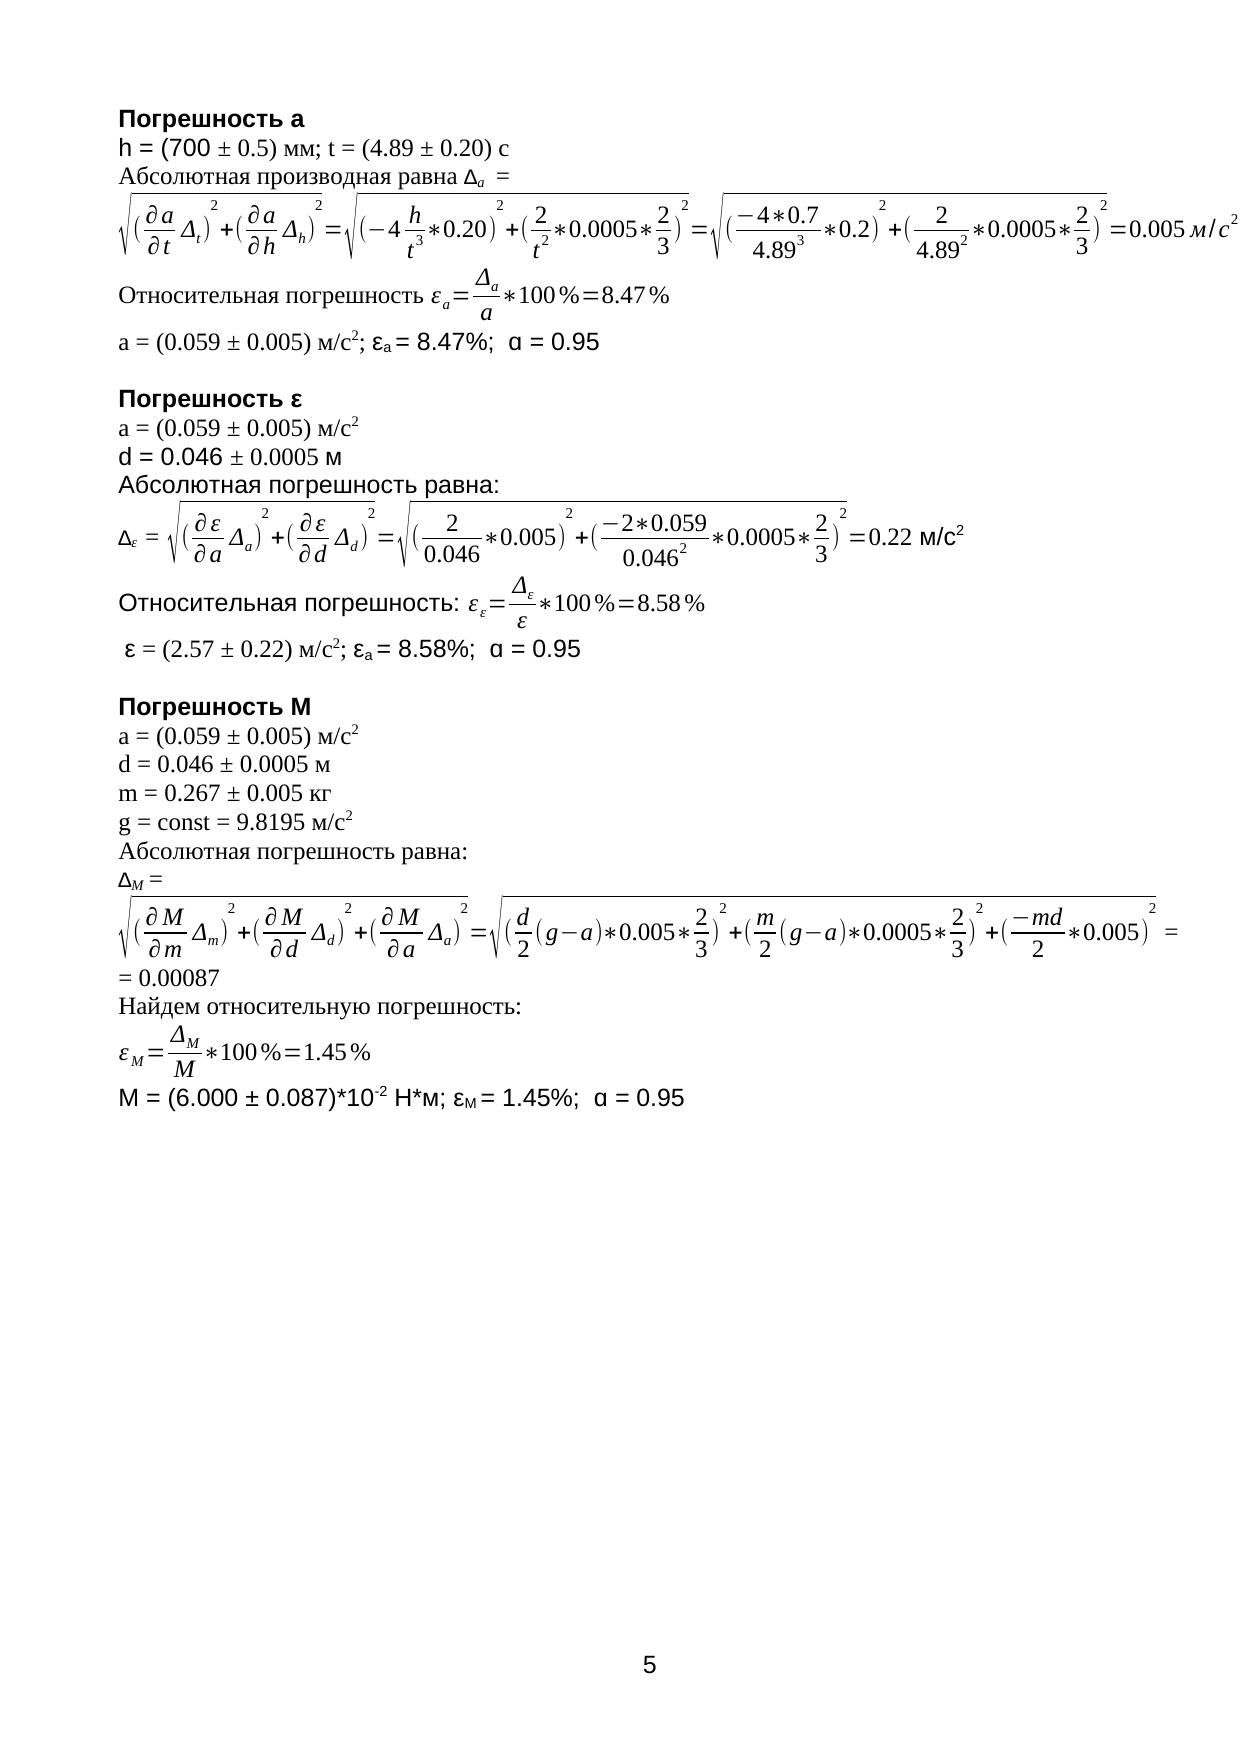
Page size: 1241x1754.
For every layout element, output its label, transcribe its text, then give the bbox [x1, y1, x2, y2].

text Относительная погрешность [118, 263, 1181, 326]
text a = (0.059 ± 0.005) м/c2 [118, 413, 1181, 442]
text = 0.00087 [118, 963, 1181, 991]
text Найдем относительную погрешность: [118, 991, 1181, 1020]
text Погрешность ε [118, 384, 1181, 413]
text g = const = 9.8195 м/c2 [118, 807, 1181, 836]
text Относительная погрешность: [118, 571, 1181, 634]
text Погрешность a [118, 104, 1181, 132]
text a = (0.059 ± 0.005) м/c2; εa = 8.47%; ɑ = 0.95 [118, 326, 1181, 355]
text d = 0.046 ± 0.0005 м [118, 749, 1181, 778]
text Абсолютная погрешность равна: [118, 470, 1181, 499]
text Абсолютная производная равна Δa = [118, 161, 1181, 263]
text Погрешность М [118, 692, 1181, 721]
text ε = (2.57 ± 0.22) м/c2; εa = 8.58%; ɑ = 0.95 [118, 634, 1181, 663]
text Абсолютная погрешность равна: [118, 836, 1181, 864]
text m = 0.267 ± 0.005 кг [118, 778, 1181, 807]
text M = (6.000 ± 0.087)*10-2 H*м; εM = 1.45%; ɑ = 0.95 [118, 1083, 1181, 1112]
text d = 0.046 ± 0.0005 м [118, 442, 1181, 470]
text Δε = м/c2 [118, 499, 1181, 571]
text h = (700 ± 0.5) мм; t = (4.89 ± 0.20) с [118, 132, 1181, 161]
text a = (0.059 ± 0.005) м/c2 [118, 721, 1181, 749]
text ΔM = = [118, 864, 1181, 963]
